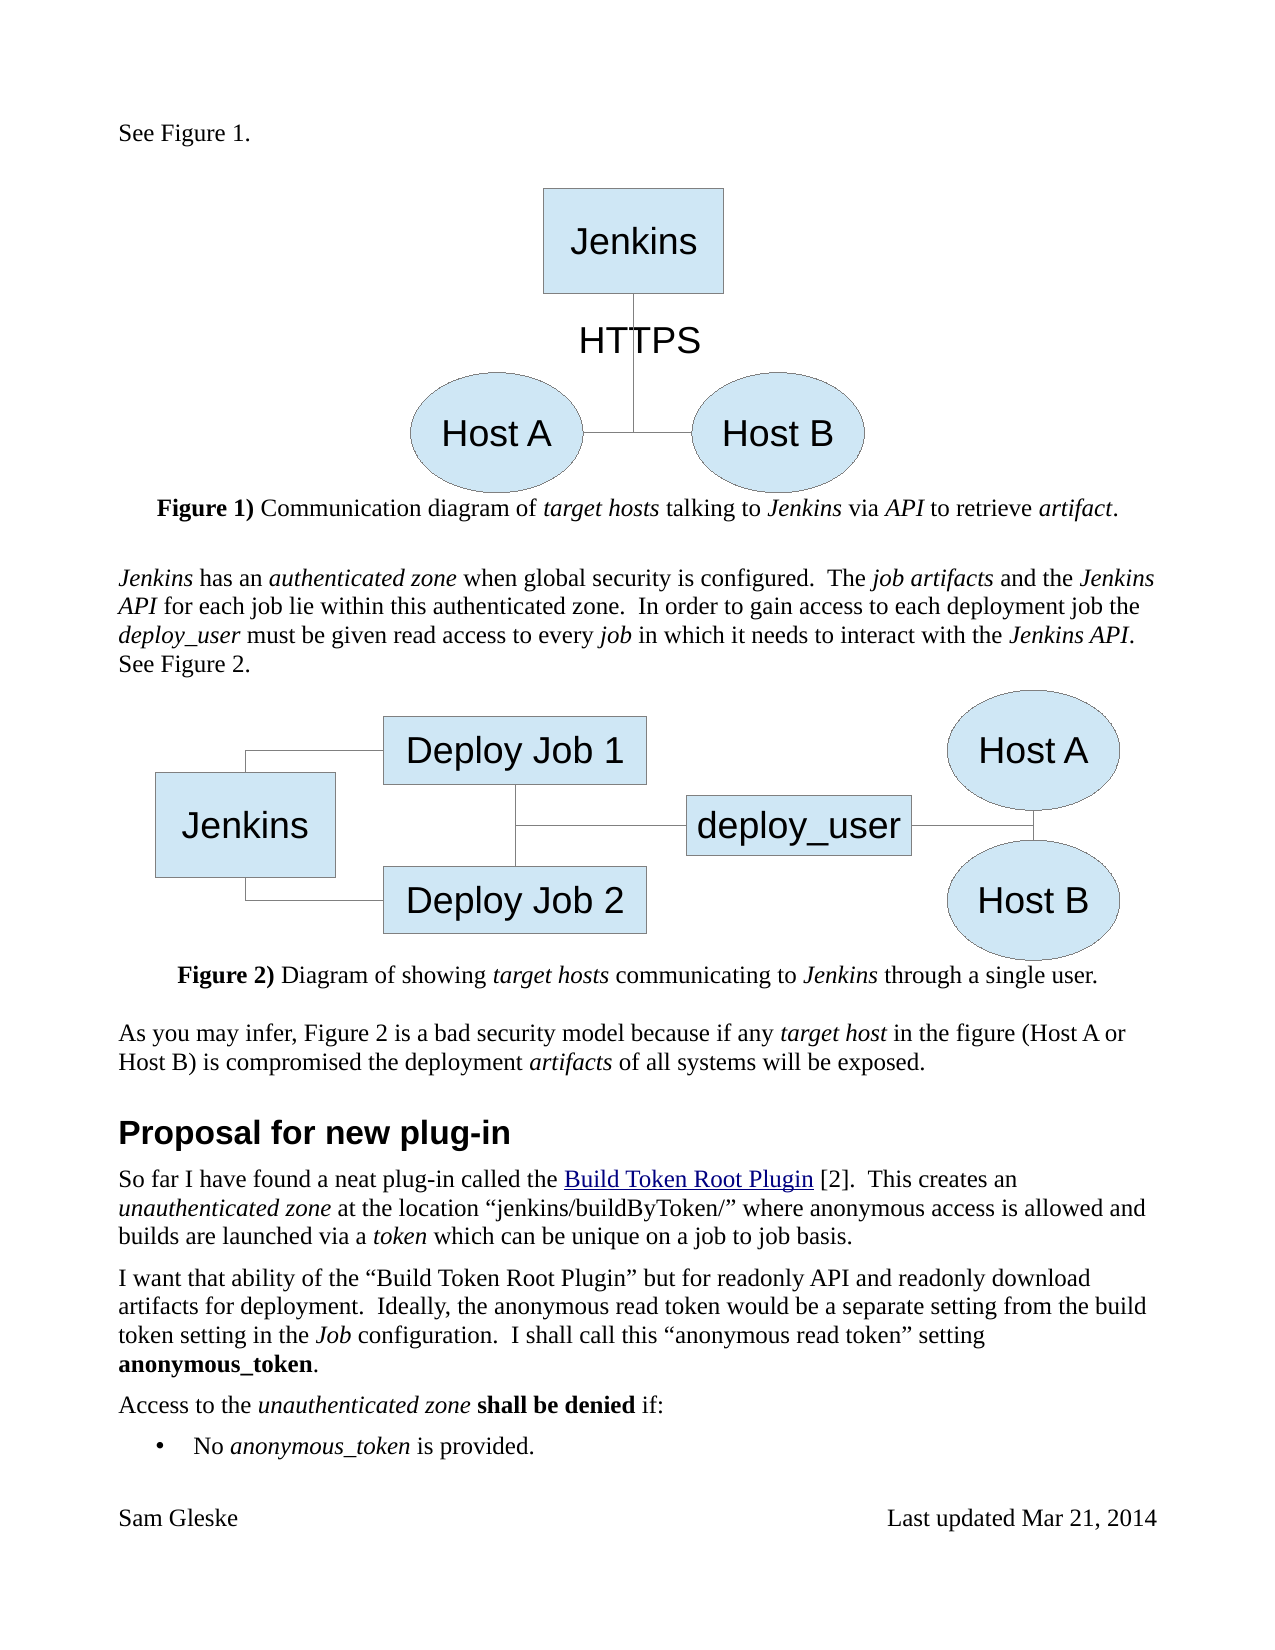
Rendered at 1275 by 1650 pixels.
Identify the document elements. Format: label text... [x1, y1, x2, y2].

text Figure 2) Diagram of showing target hosts communicating to Jenkins through a single user. [118, 960, 1157, 989]
text I want that ability of the “Build Token Root Plugin” but for readonly API and readonly download artifacts for deployment. Ideally, the anonymous read token would be a separate setting from the build token setting in the Job configuration. I shall call this “anonymous read token” setting anonymous_token. [118, 1263, 1157, 1378]
text Figure 1) Communication diagram of target hosts talking to Jenkins via API to retrieve artifact. [118, 493, 1157, 521]
list No anonymous_token is provided. [156, 1431, 1157, 1460]
text Access to the unauthenticated zone shall be denied if: [118, 1390, 1157, 1419]
text As you may infer, Figure 2 is a bad security model because if any target host in the figure (Host A or Host B) is compromised the deployment artifacts of all systems will be exposed. [118, 1018, 1157, 1075]
text See Figure 1. [118, 118, 1157, 147]
text So far I have found a neat plug-in called the Build Token Root Plugin [2]. This creates an unauthenticated zone at the location “jenkins/buildByToken/” where anonymous access is allowed and builds are launched via a token which can be unique on a job to job basis. [118, 1164, 1157, 1250]
text Jenkins has an authenticated zone when global security is configured. The job artifacts and the Jenkins API for each job lie within this authenticated zone. In order to gain access to each deployment job the deploy_user must be given read access to every job in which it needs to interact with the Jenkins API. See Figure 2. [118, 563, 1157, 678]
subtitle Proposal for new plug-in [118, 1113, 1157, 1151]
